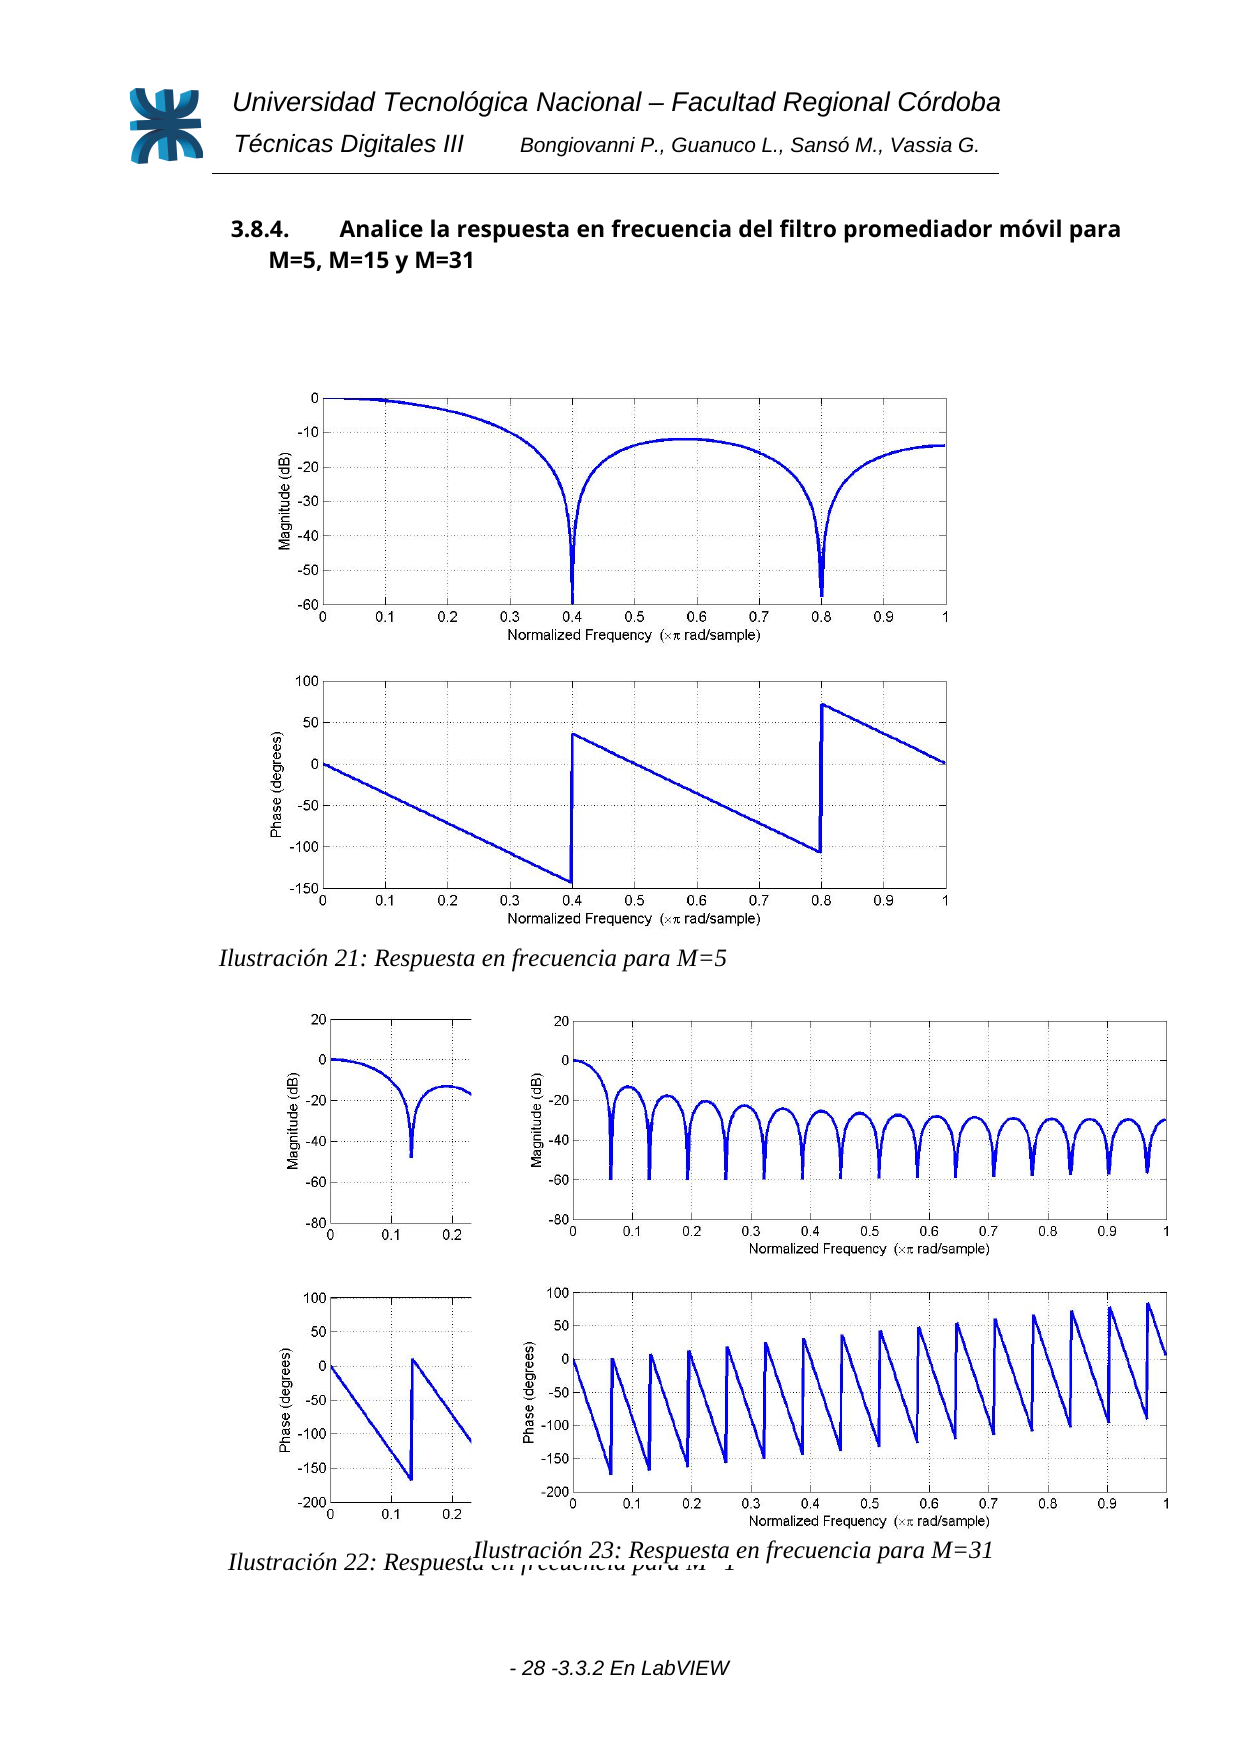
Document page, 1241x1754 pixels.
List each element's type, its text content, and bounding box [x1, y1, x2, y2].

picture [218, 392, 1022, 943]
text Ilustración 21: Respuesta en frecuencia para M=5 [218, 943, 1022, 971]
picture [129, 88, 203, 164]
picture [228, 1012, 471, 1548]
text Ilustración 22: Respuesta en frecuencia para M=1 [228, 1548, 1012, 1576]
picture [473, 1004, 1239, 1535]
text Ilustración 23: Respuesta en frecuencia para M=31 [473, 1535, 1238, 1563]
list Analice la respuesta en frecuencia del filtro promediador móvil para M=5, M=15 y M=31 [231, 213, 1122, 275]
